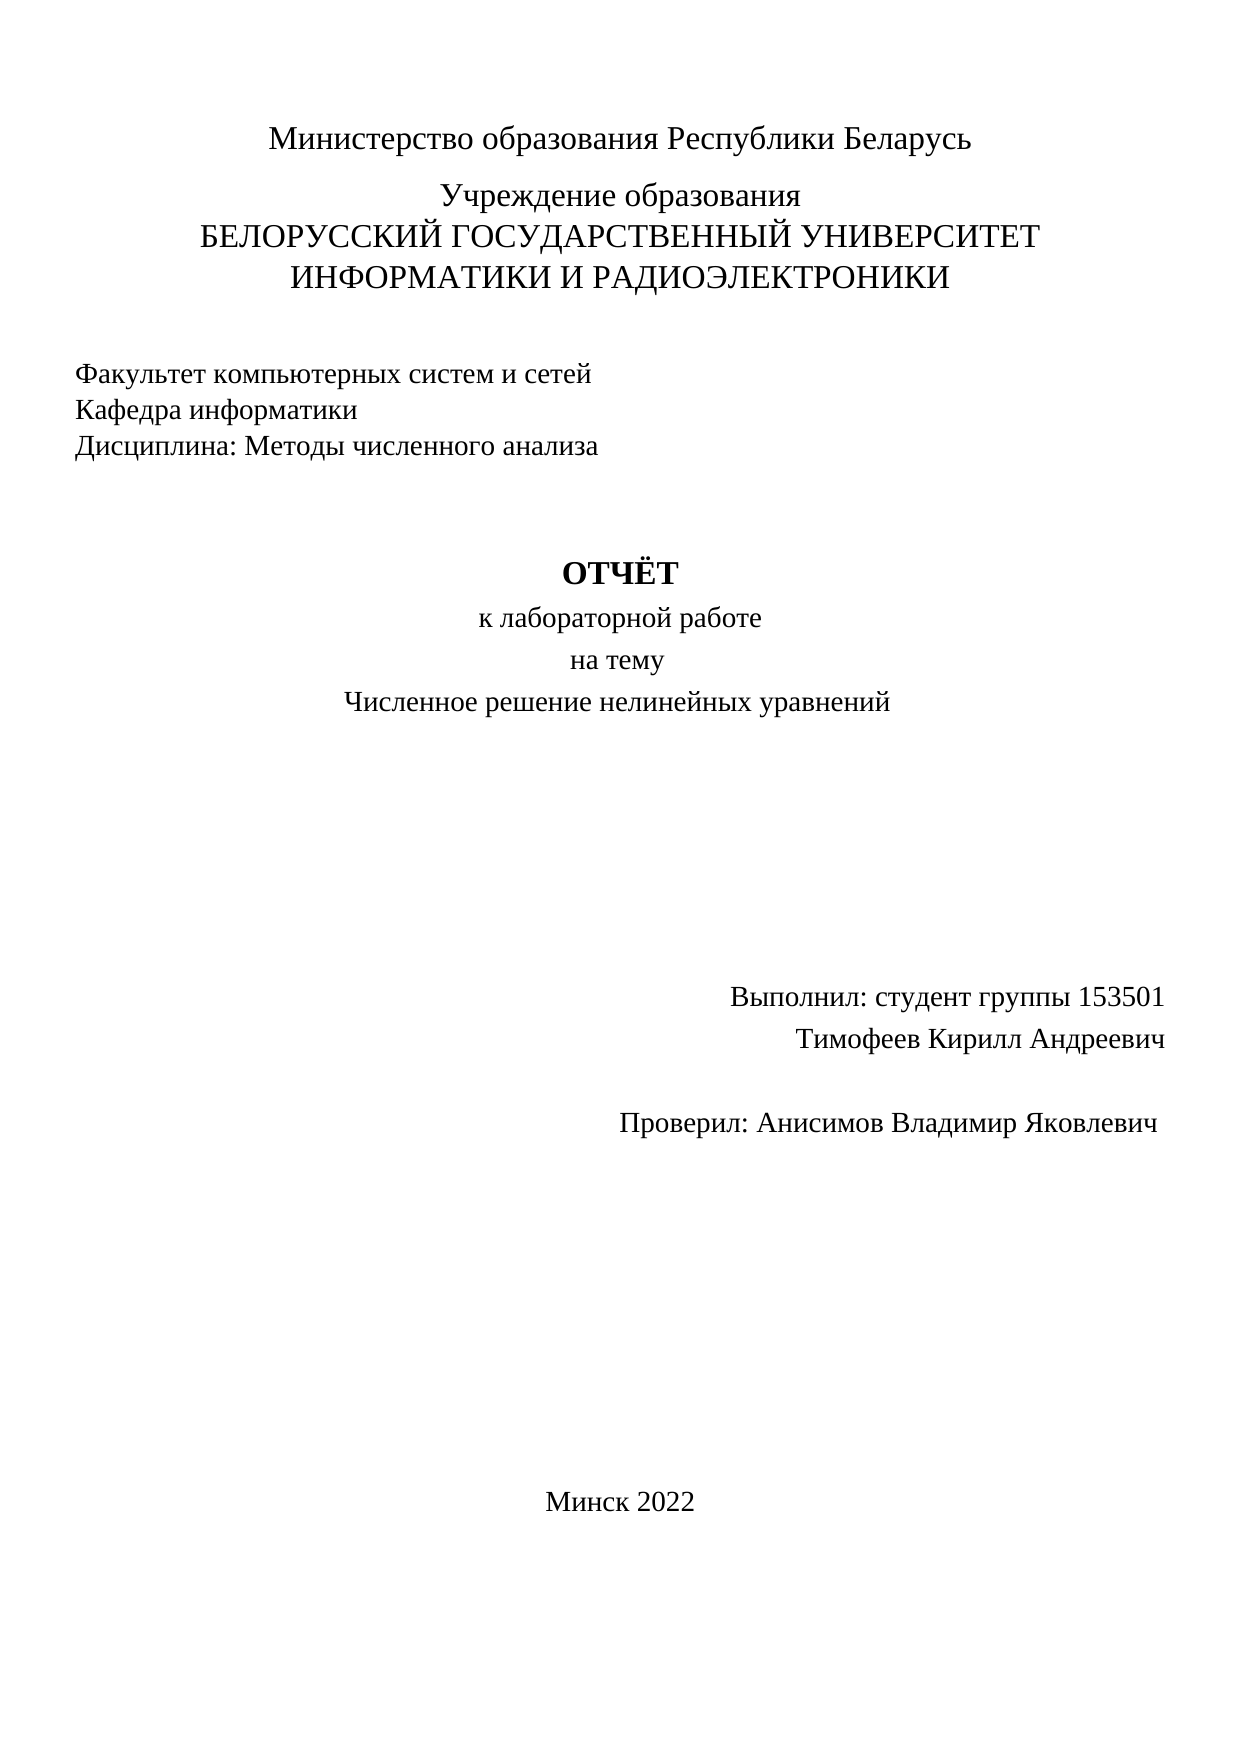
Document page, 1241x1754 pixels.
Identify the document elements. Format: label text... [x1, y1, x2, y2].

text Учреждение образования [75, 176, 1165, 214]
text Минск 2022 [75, 1484, 1165, 1517]
text ОТЧЁТ [75, 553, 1165, 591]
text Министерство образования Республики Беларусь [75, 118, 1165, 156]
text Численное решение нелинейных уравнений [75, 684, 1042, 718]
text ИНФОРМАТИКИ И РАДИОЭЛЕКТРОНИКИ [75, 257, 1165, 296]
text Выполнил: студент группы 153501 [75, 979, 1165, 1013]
text Кафедра информатики [75, 392, 1165, 425]
text к лабораторной работе [75, 600, 1165, 634]
text Факультет компьютерных систем и сетей [75, 356, 1165, 389]
text на тему [75, 642, 1042, 676]
text БЕЛОРУССКИЙ ГОСУДАРСТВЕННЫЙ УНИВЕРСИТЕТ [75, 217, 1165, 255]
text Тимофеев Кирилл Андреевич [75, 1021, 1165, 1055]
text Дисциплина: Методы численного анализа [75, 428, 1165, 461]
text Проверил: Анисимов Владимир Яковлевич [149, 1105, 1165, 1139]
